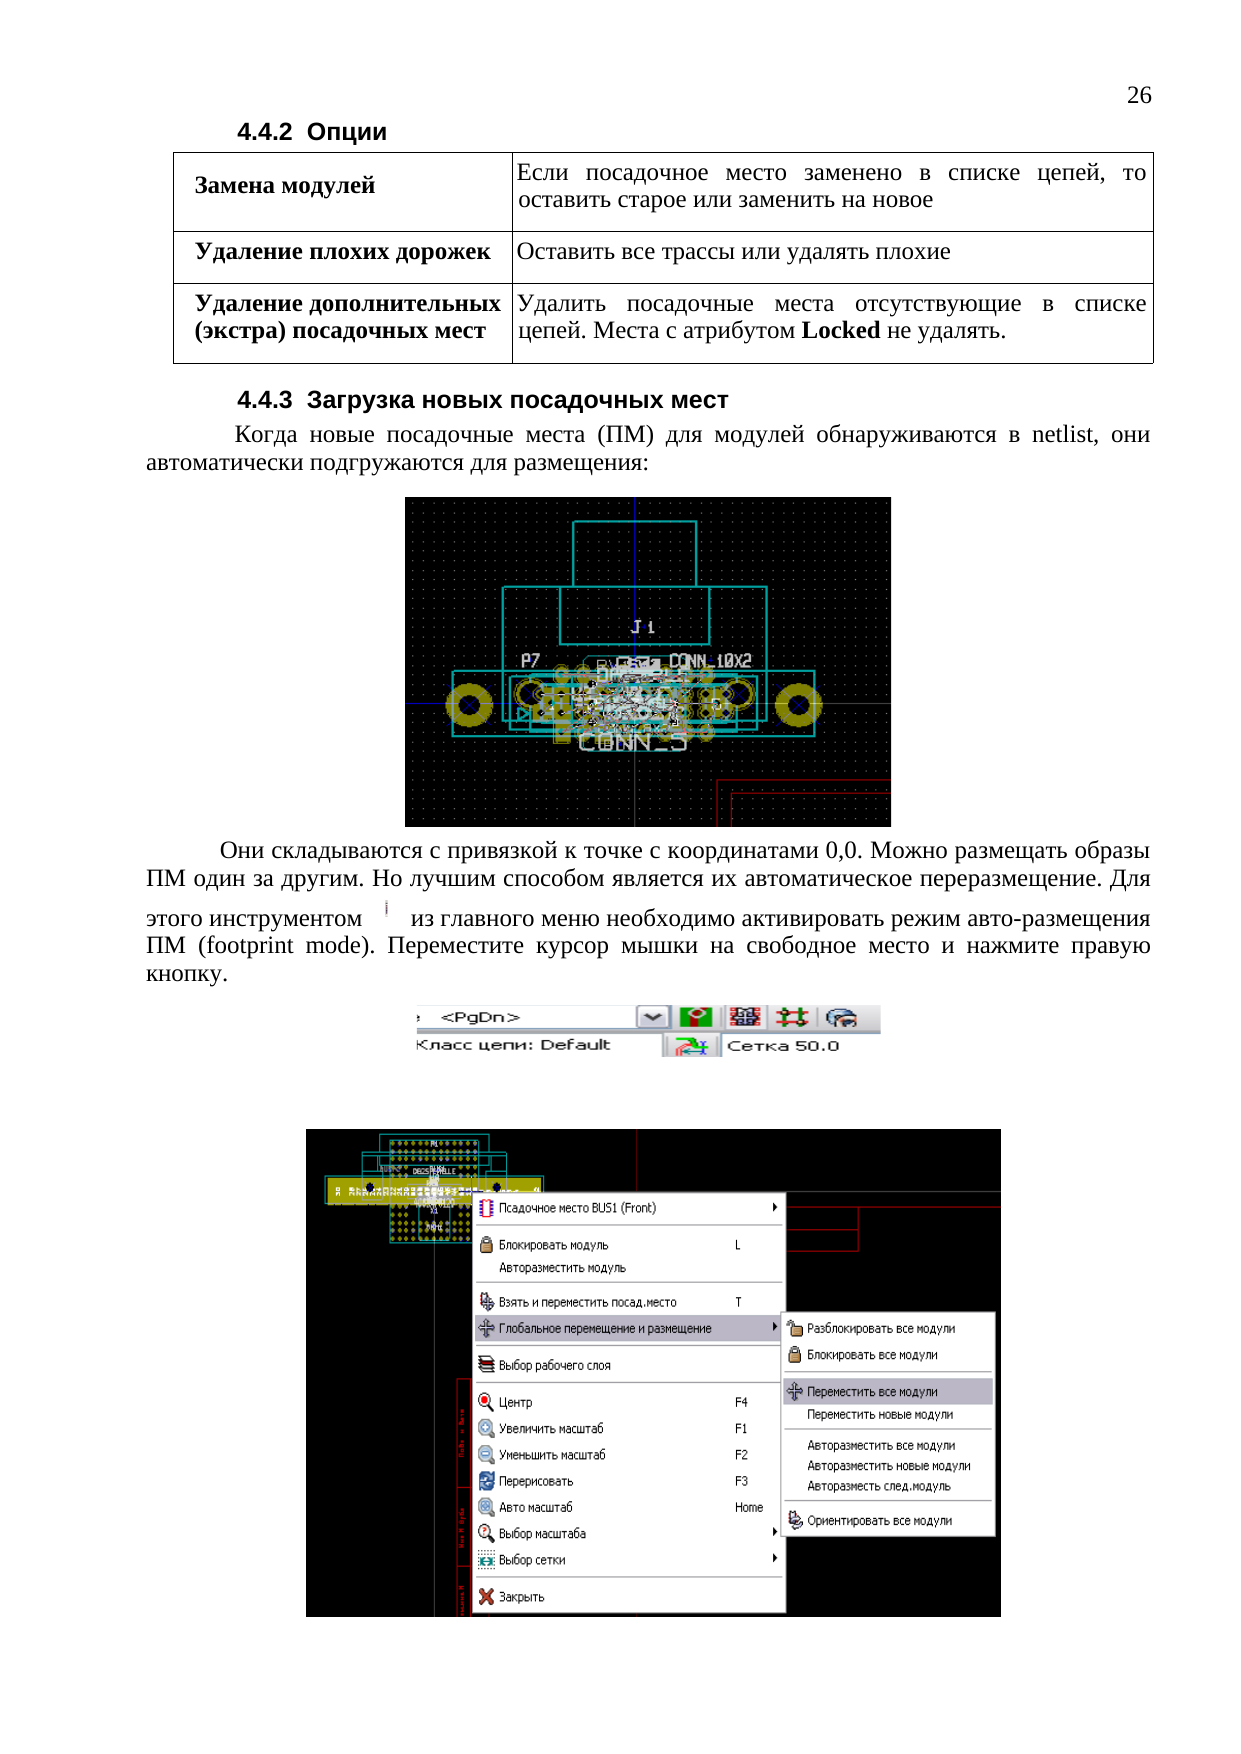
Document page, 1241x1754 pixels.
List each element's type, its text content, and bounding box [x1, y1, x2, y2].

text Они складываются с привязкой к точке с координатами 0,0. Можно размещать образы ПМ один за другим. Но лучшим способом является их автоматическое переразмещение. Для этого инструментом из главного меню необходимо активировать режим авто-размещения ПМ (footprint mode). Переместите курсор мышки на свободное место и нажмите правую кнопку. [146, 836, 1152, 987]
subtitle Загрузка новых посадочных мест [233, 386, 1152, 414]
table_header Если посадочное место заменено в списке цепей, то оставить старое или заменить на новое [513, 153, 1153, 231]
table_cell Удаление дополнительных (экстра) посадочных мест [174, 284, 512, 362]
table_cell Удаление плохих дорожек [174, 232, 512, 283]
table_cell Оставить все трассы или удалять плохие [513, 232, 1153, 283]
table_cell Удалить посадочные места отсутствующие в списке цепей. Места с атрибутом Locked не удалять. [513, 284, 1153, 362]
text Когда новые посадочные места (ПМ) для модулей обнаруживаются в netlist, они автоматически подгружаются для размещения: [146, 420, 1152, 475]
table_header Замена модулей [174, 153, 512, 231]
picture [416, 1005, 881, 1057]
picture [405, 497, 892, 827]
picture [306, 1129, 1001, 1617]
subtitle Опции [233, 118, 1152, 146]
